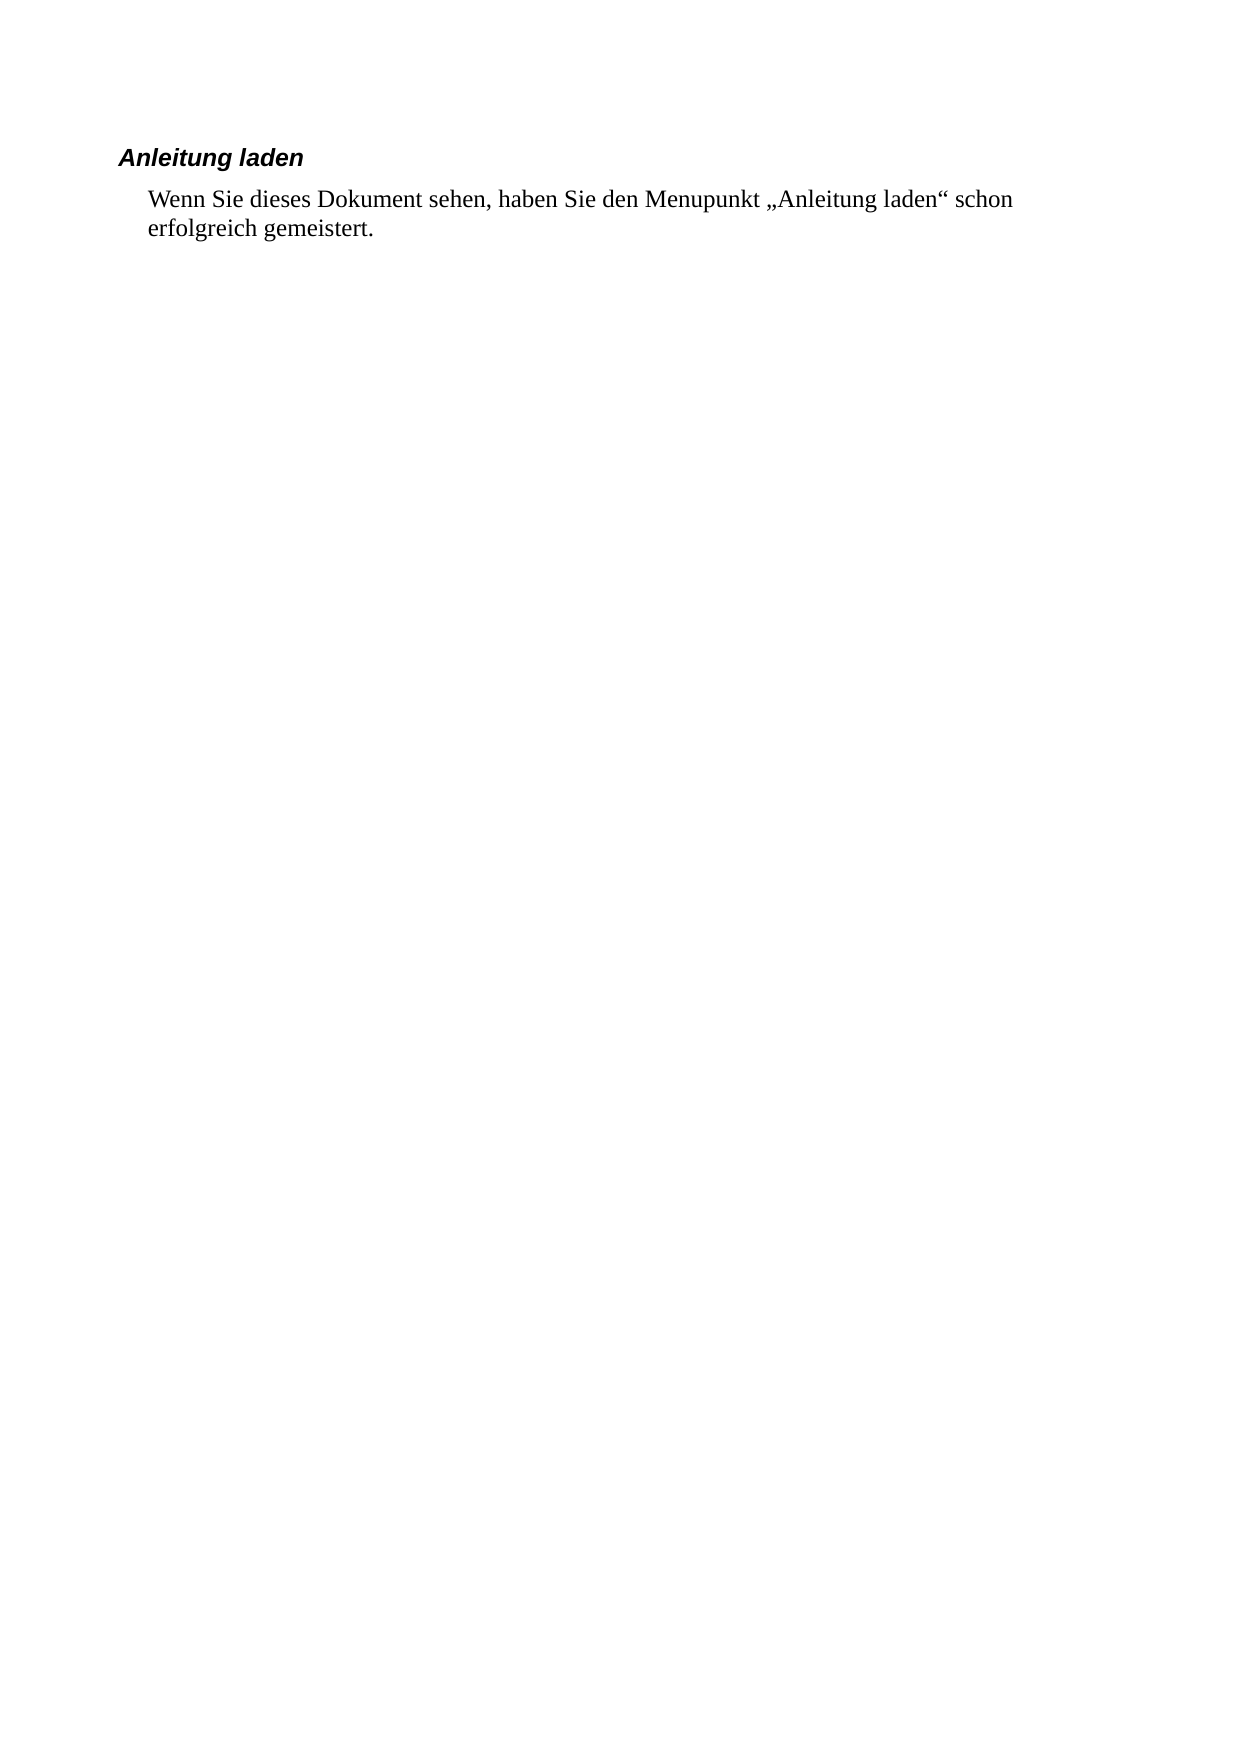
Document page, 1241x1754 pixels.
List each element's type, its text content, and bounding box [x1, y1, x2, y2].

text Wenn Sie dieses Dokument sehen, haben Sie den Menupunkt „Anleitung laden“ schon erfolgreich gemeistert. [148, 184, 1122, 242]
subtitle Anleitung laden [118, 143, 1122, 172]
